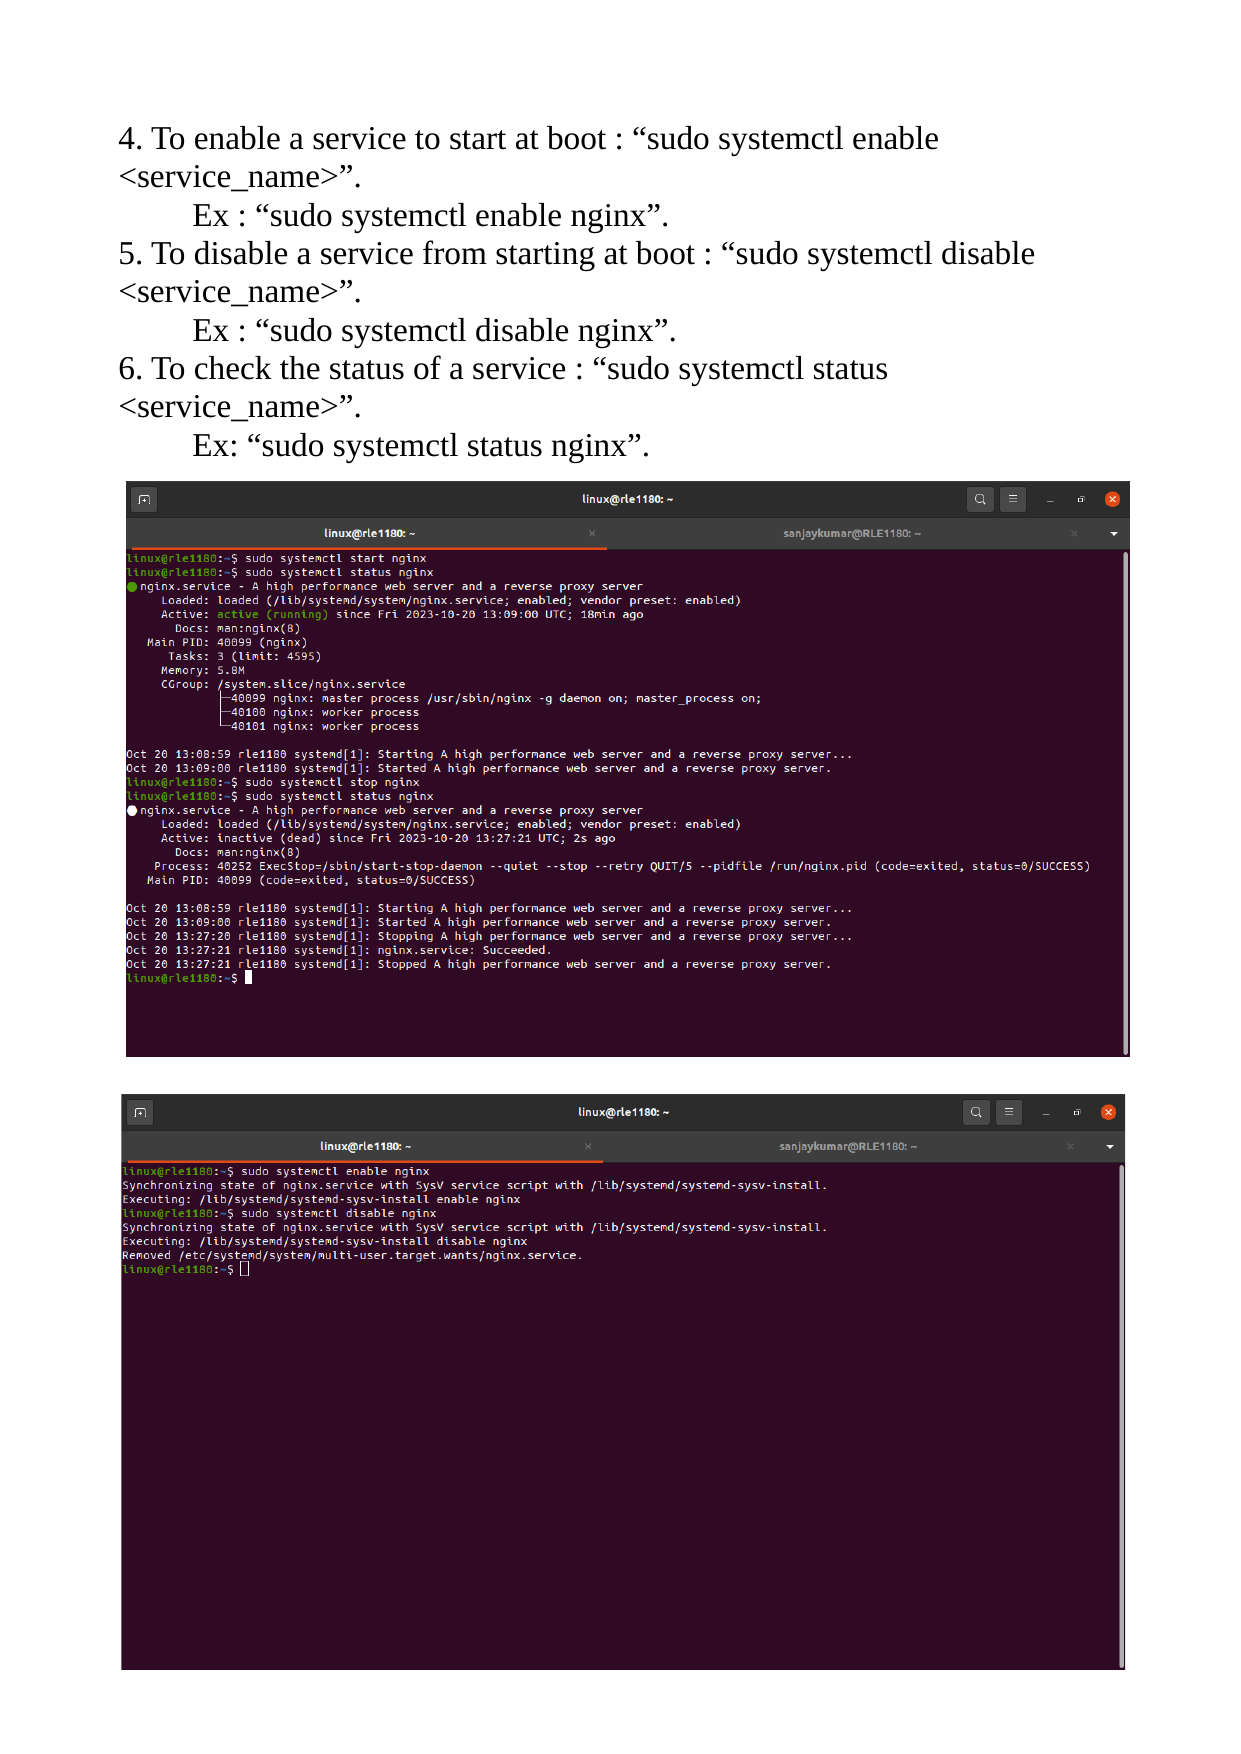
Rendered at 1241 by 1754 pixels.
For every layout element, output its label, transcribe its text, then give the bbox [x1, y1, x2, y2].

text 5. To disable a service from starting at boot : “sudo systemctl disable <service_name>”. [118, 233, 1122, 310]
picture [121, 1094, 1126, 1670]
picture [126, 481, 1130, 1057]
text Ex: “sudo systemctl status nginx”. [118, 425, 1122, 463]
text 6. To check the status of a service : “sudo systemctl status <service_name>”. [118, 348, 1122, 425]
text Ex : “sudo systemctl enable nginx”. [118, 195, 1122, 233]
text Ex : “sudo systemctl disable nginx”. [118, 310, 1122, 348]
text 4. To enable a service to start at boot : “sudo systemctl enable <service_name>”. [118, 118, 1122, 195]
